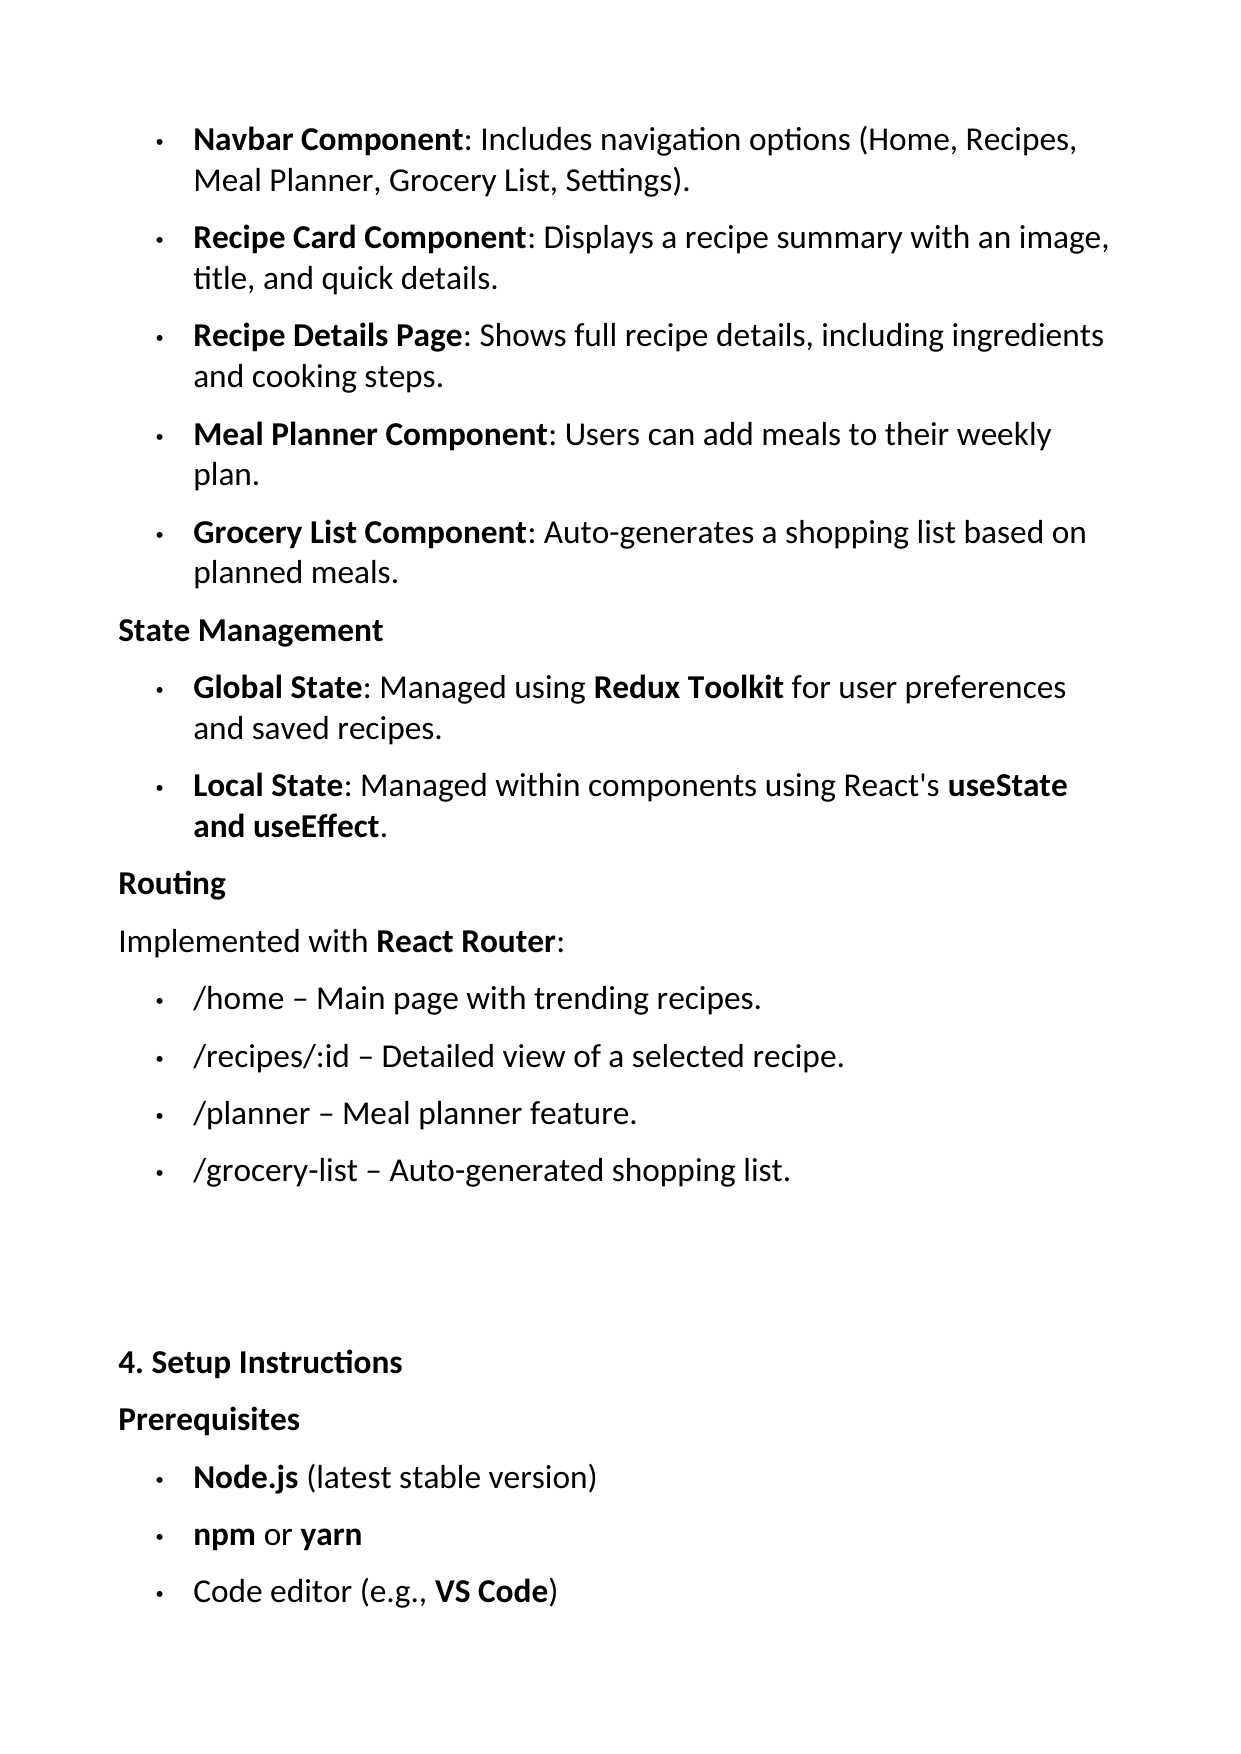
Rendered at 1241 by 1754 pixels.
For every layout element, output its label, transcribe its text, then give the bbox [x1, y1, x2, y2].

list Navbar Component: Includes navigation options (Home, Recipes, Meal Planner, Grocery List, Settings). [156, 118, 1122, 199]
list Code editor (e.g., VS Code) [156, 1570, 1122, 1611]
text State Management [118, 609, 1122, 649]
text Prerequisites [118, 1398, 1122, 1439]
list npm or yarn [156, 1513, 1122, 1554]
list /grocery-list – Auto-generated shopping list. [156, 1149, 1122, 1190]
list Meal Planner Component: Users can add meals to their weekly plan. [156, 412, 1122, 494]
text Routing [118, 862, 1122, 903]
list /planner – Meal planner feature. [156, 1092, 1122, 1133]
text 4. Setup Instructions [118, 1341, 1122, 1382]
list Recipe Card Component: Displays a recipe summary with an image, title, and quick details. [156, 216, 1122, 298]
list /recipes/:id – Detailed view of a selected recipe. [156, 1034, 1122, 1075]
list Node.js (latest stable version) [156, 1456, 1122, 1496]
list Local State: Managed within components using React's useState and useEffect. [156, 764, 1122, 846]
text Implemented with React Router: [118, 920, 1122, 961]
list /home – Main page with trending recipes. [156, 977, 1122, 1018]
list Recipe Details Page: Shows full recipe details, including ingredients and cooking steps. [156, 314, 1122, 396]
list Grocery List Component: Auto-generates a shopping list based on planned meals. [156, 511, 1122, 592]
list Global State: Managed using Redux Toolkit for user preferences and saved recipes. [156, 666, 1122, 748]
